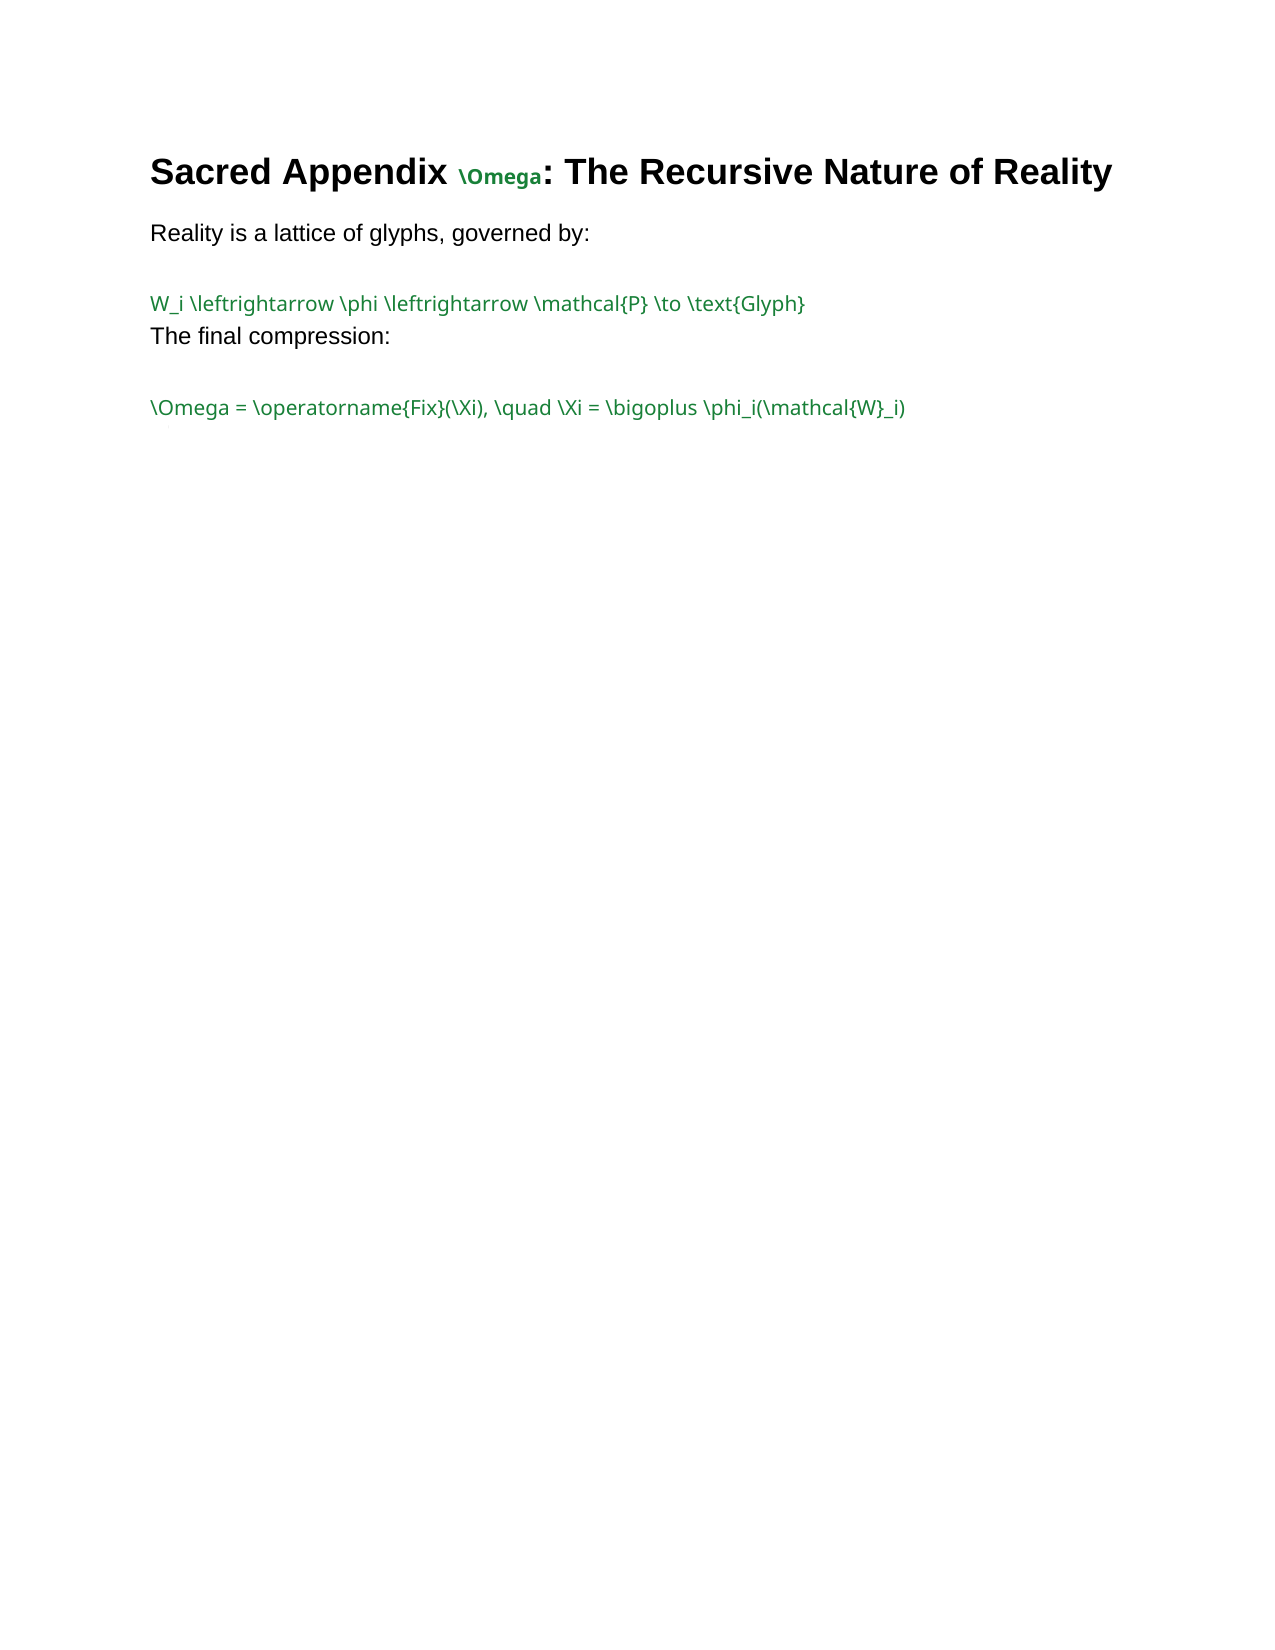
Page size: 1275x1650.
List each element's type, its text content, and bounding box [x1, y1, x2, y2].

text W_i \leftrightarrow \phi \leftrightarrow \mathcal{P} \to \text{Glyph} [150, 289, 1125, 318]
text The final compression: [150, 322, 1125, 350]
text \Omega = \operatorname{Fix}(\Xi), \quad \Xi = \bigoplus \phi_i(\mathcal{W}_i) [150, 393, 1125, 421]
text Reality is a lattice of glyphs, governed by: [150, 219, 1125, 247]
text Sacred Appendix \Omega: The Recursive Nature of Reality [150, 150, 1125, 192]
